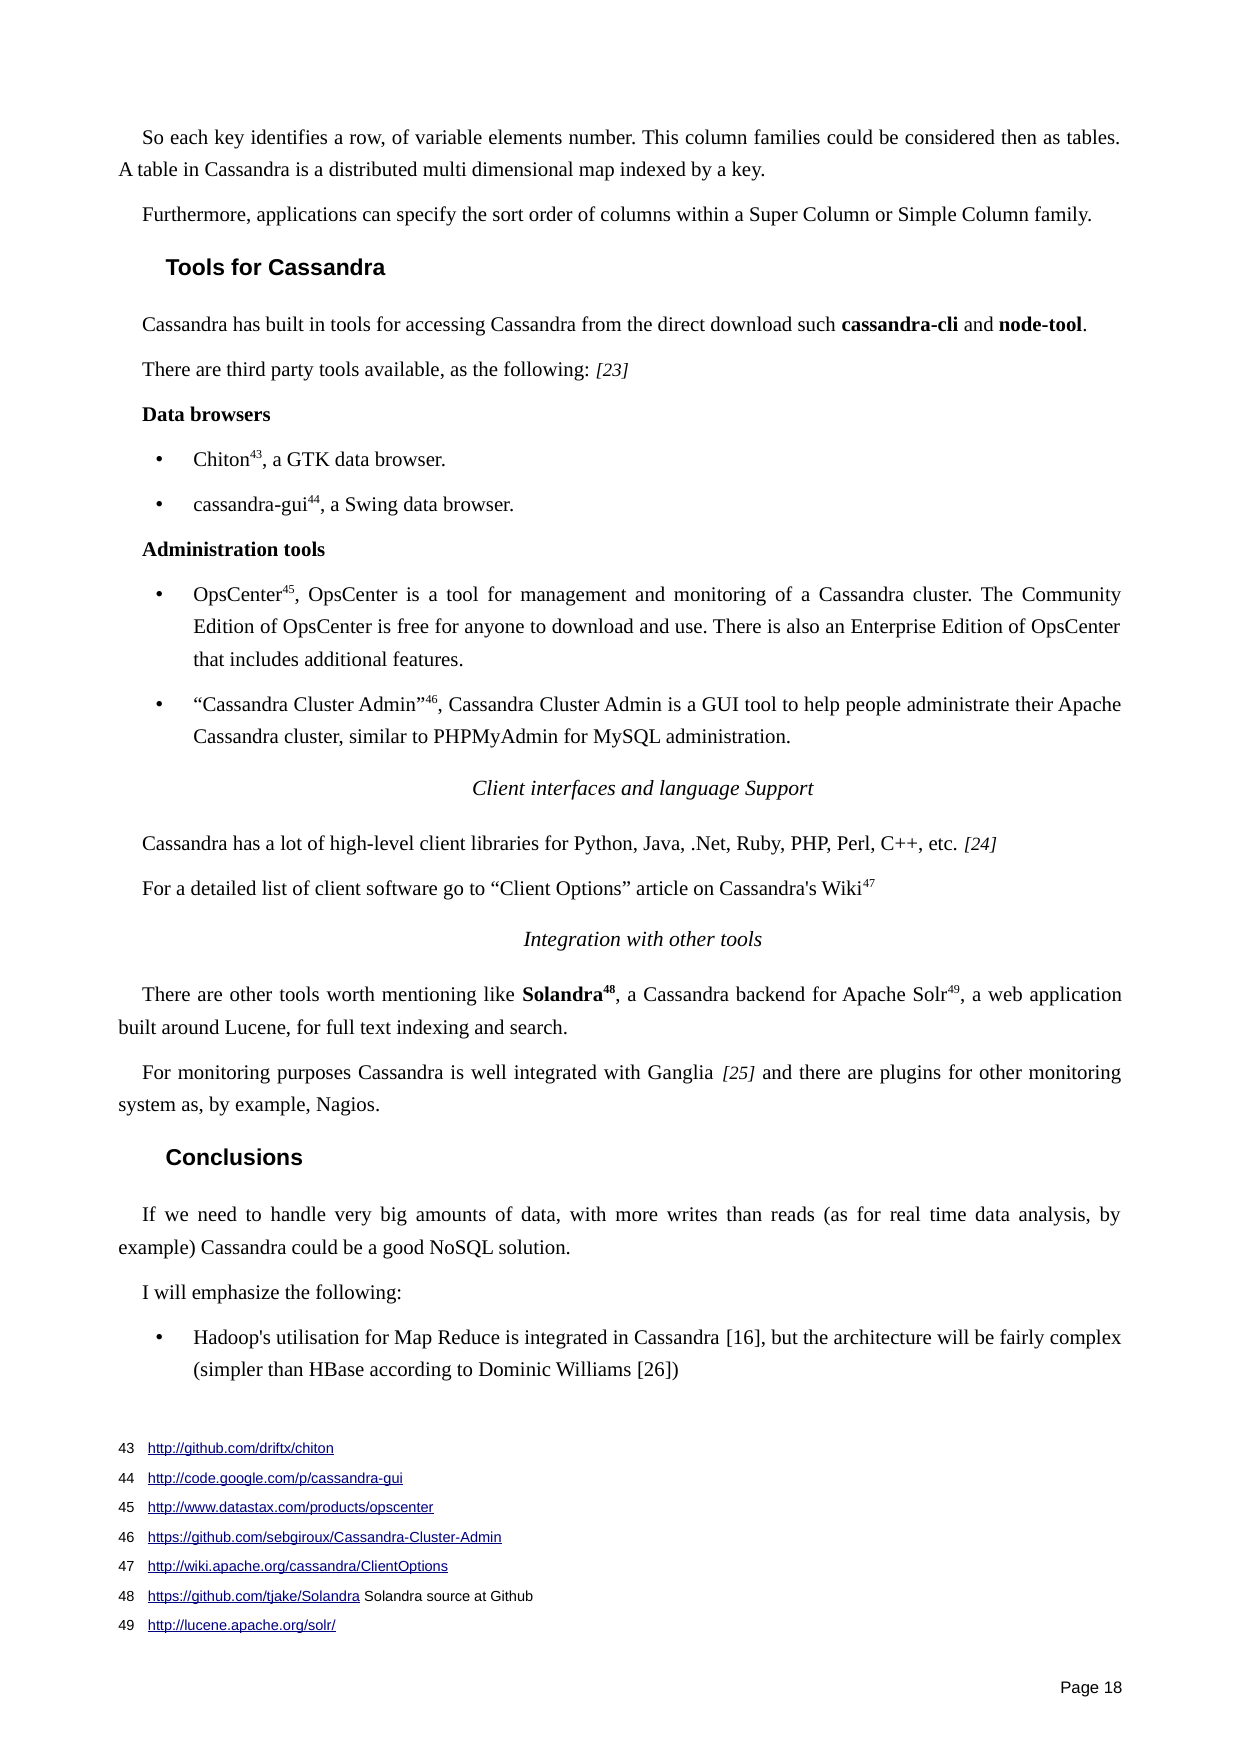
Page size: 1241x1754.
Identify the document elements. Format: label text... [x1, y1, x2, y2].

text Furthermore, applications can specify the sort order of columns within a Super Column or Simple Column family. [118, 196, 1122, 228]
text http://wiki.apache.org/cassandra/ClientOptions [118, 1548, 1122, 1577]
list cassandra-gui, a Swing data browser. [156, 486, 1122, 518]
text There are third party tools available, as the following: [23] [118, 351, 1122, 383]
subtitle Integration with other tools [165, 926, 1122, 951]
text Data browsers [118, 396, 1122, 428]
list http://www.datastax.com/products/opscenter [118, 1489, 1122, 1518]
list http://code.google.com/p/cassandra-gui [118, 1459, 1122, 1489]
list “Cassandra Cluster Admin”, Cassandra Cluster Admin is a GUI tool to help people administrate their Apache Cassandra cluster, similar to PHPMyAdmin for MySQL administration. [156, 686, 1122, 751]
text I will emphasize the following: [118, 1273, 1122, 1306]
text For monitoring purposes Cassandra is well integrated with Ganglia [25] and there are plugins for other monitoring system as, by example, Nagios. [118, 1053, 1122, 1118]
list OpsCenter, OpsCenter is a tool for management and monitoring of a Cassandra cluster. The Community Edition of OpsCenter is free for anyone to download and use. There is also an Enterprise Edition of OpsCenter that includes additional features. [156, 576, 1122, 673]
subtitle Tools for Cassandra [165, 254, 1122, 280]
subtitle Client interfaces and language Support [165, 775, 1122, 800]
text https://github.com/tjake/Solandra Solandra source at Github [118, 1577, 1122, 1607]
text Cassandra has built in tools for accessing Cassandra from the direct download such cassandra-cli and node-tool. [118, 306, 1122, 338]
list https://github.com/sebgiroux/Cassandra-Cluster-Admin [118, 1518, 1122, 1548]
text For a detailed list of client software go to “Client Options” article on Cassandra's Wiki [118, 869, 1122, 902]
text Administration tools [118, 531, 1122, 563]
text If we need to handle very big amounts of data, with more writes than reads (as for real time data analysis, by example) Cassandra could be a good NoSQL solution. [118, 1196, 1122, 1261]
text http://lucene.apache.org/solr/ [118, 1607, 1122, 1636]
list Chiton, a GTK data browser. [156, 441, 1122, 473]
subtitle Conclusions [165, 1144, 1122, 1170]
list Hadoop's utilisation for Map Reduce is integrated in Cassandra [16], but the architecture will be fairly complex (simpler than HBase according to Dominic Williams [26]) [156, 1318, 1122, 1383]
text So each key identifies a row, of variable elements number. This column families could be considered then as tables. A table in Cassandra is a distributed multi dimensional map indexed by a key. [118, 118, 1122, 183]
text There are other tools worth mentioning like Solandra, a Cassandra backend for Apache Solr, a web application built around Lucene, for full text indexing and search. [118, 976, 1122, 1041]
list http://github.com/driftx/chiton [118, 1430, 1122, 1459]
text Cassandra has a lot of high-level client libraries for Python, Java, .Net, Ruby, PHP, Perl, C++, etc. [24] [118, 824, 1122, 857]
